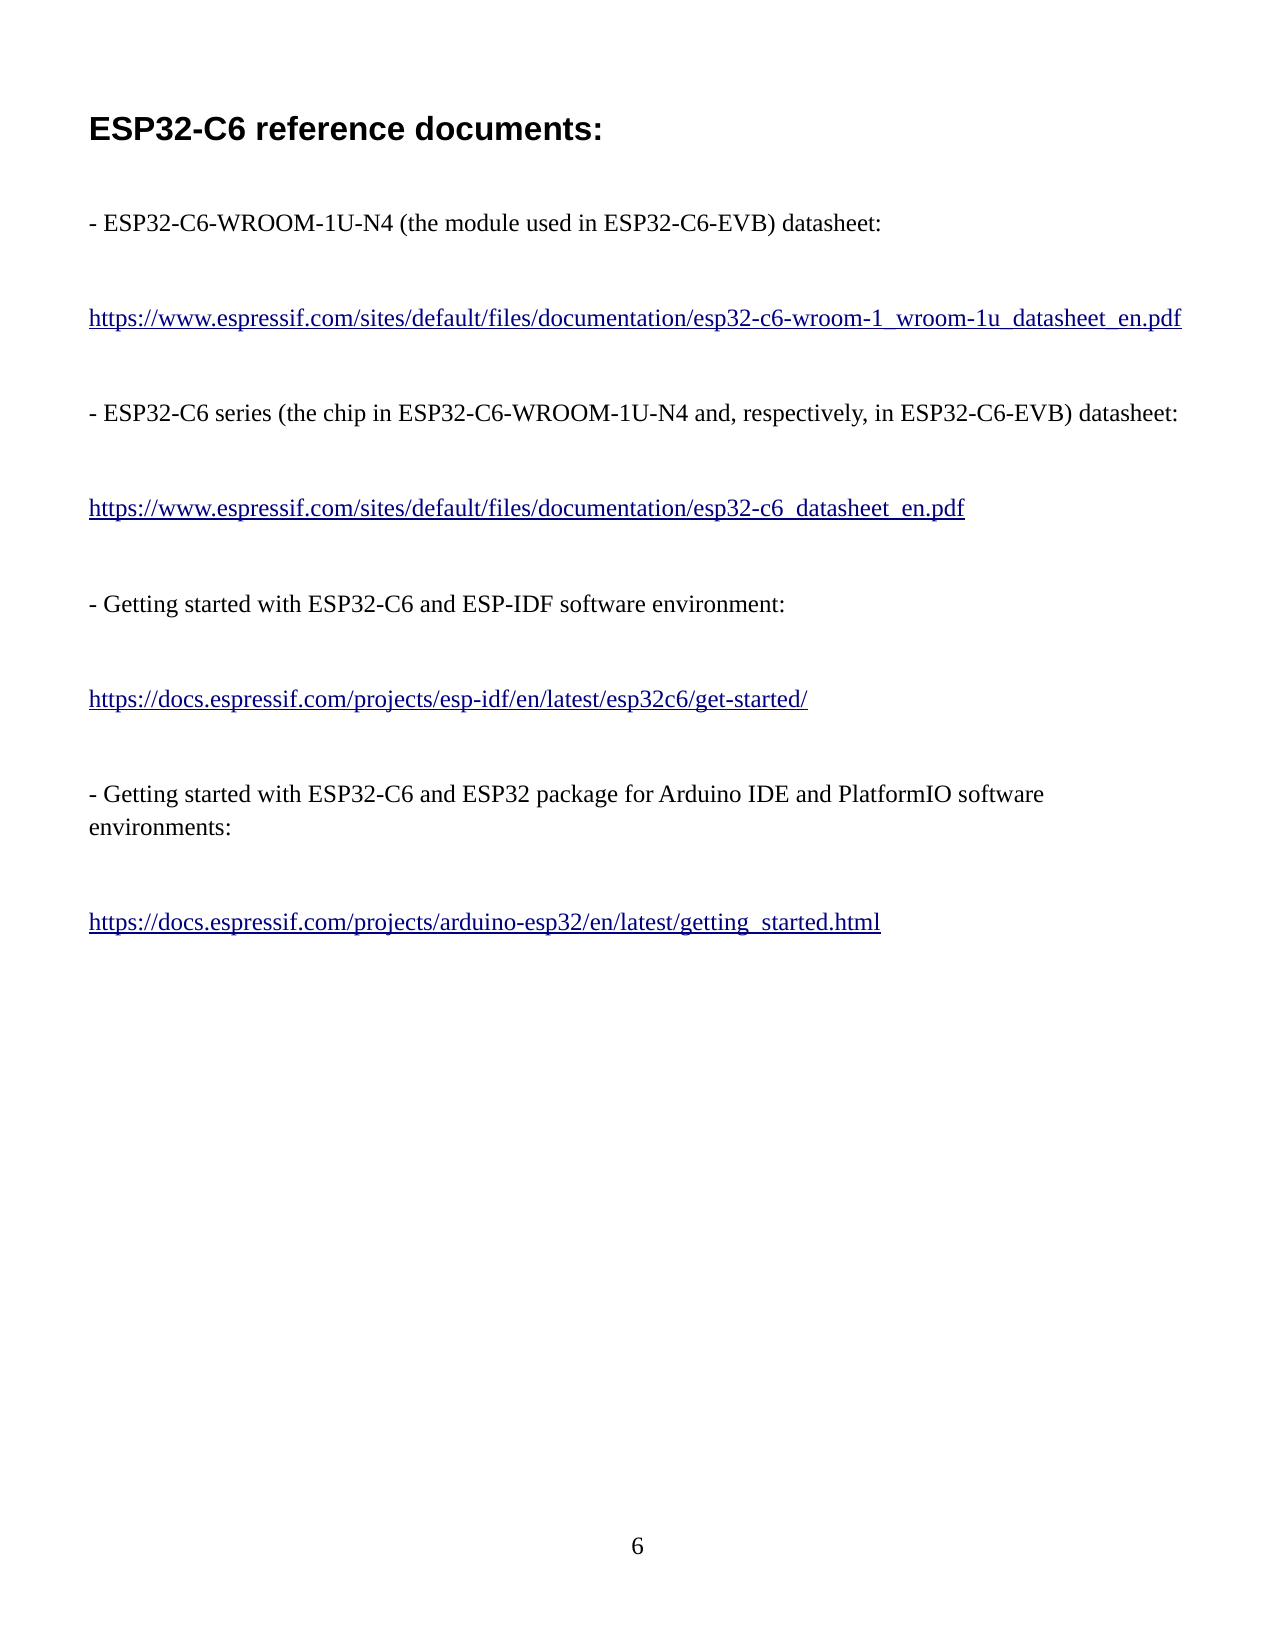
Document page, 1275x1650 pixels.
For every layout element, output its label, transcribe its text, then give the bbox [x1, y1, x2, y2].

text - ESP32-C6 series (the chip in ESP32-C6-WROOM-1U-N4 and, respectively, in ESP32-C6-EVB) datasheet: [88, 398, 1186, 427]
text - ESP32-C6-WROOM-1U-N4 (the module used in ESP32-C6-EVB) datasheet: [88, 208, 1186, 237]
text https://docs.espressif.com/projects/esp-idf/en/latest/esp32c6/get-started/ [88, 684, 1186, 713]
subtitle ESP32-C6 reference documents: [88, 109, 1186, 148]
text - Getting started with ESP32-C6 and ESP32 package for Arduino IDE and PlatformIO software environments: [88, 779, 1186, 841]
text https://docs.espressif.com/projects/arduino-esp32/en/latest/getting_started.html [88, 907, 1186, 936]
text - Getting started with ESP32-C6 and ESP-IDF software environment: [88, 589, 1186, 617]
text https://www.espressif.com/sites/default/files/documentation/esp32-c6_datasheet_en.pdf [88, 493, 1186, 522]
text https://www.espressif.com/sites/default/files/documentation/esp32-c6-wroom-1_wroom-1u_datasheet_en.pdf [88, 303, 1186, 332]
